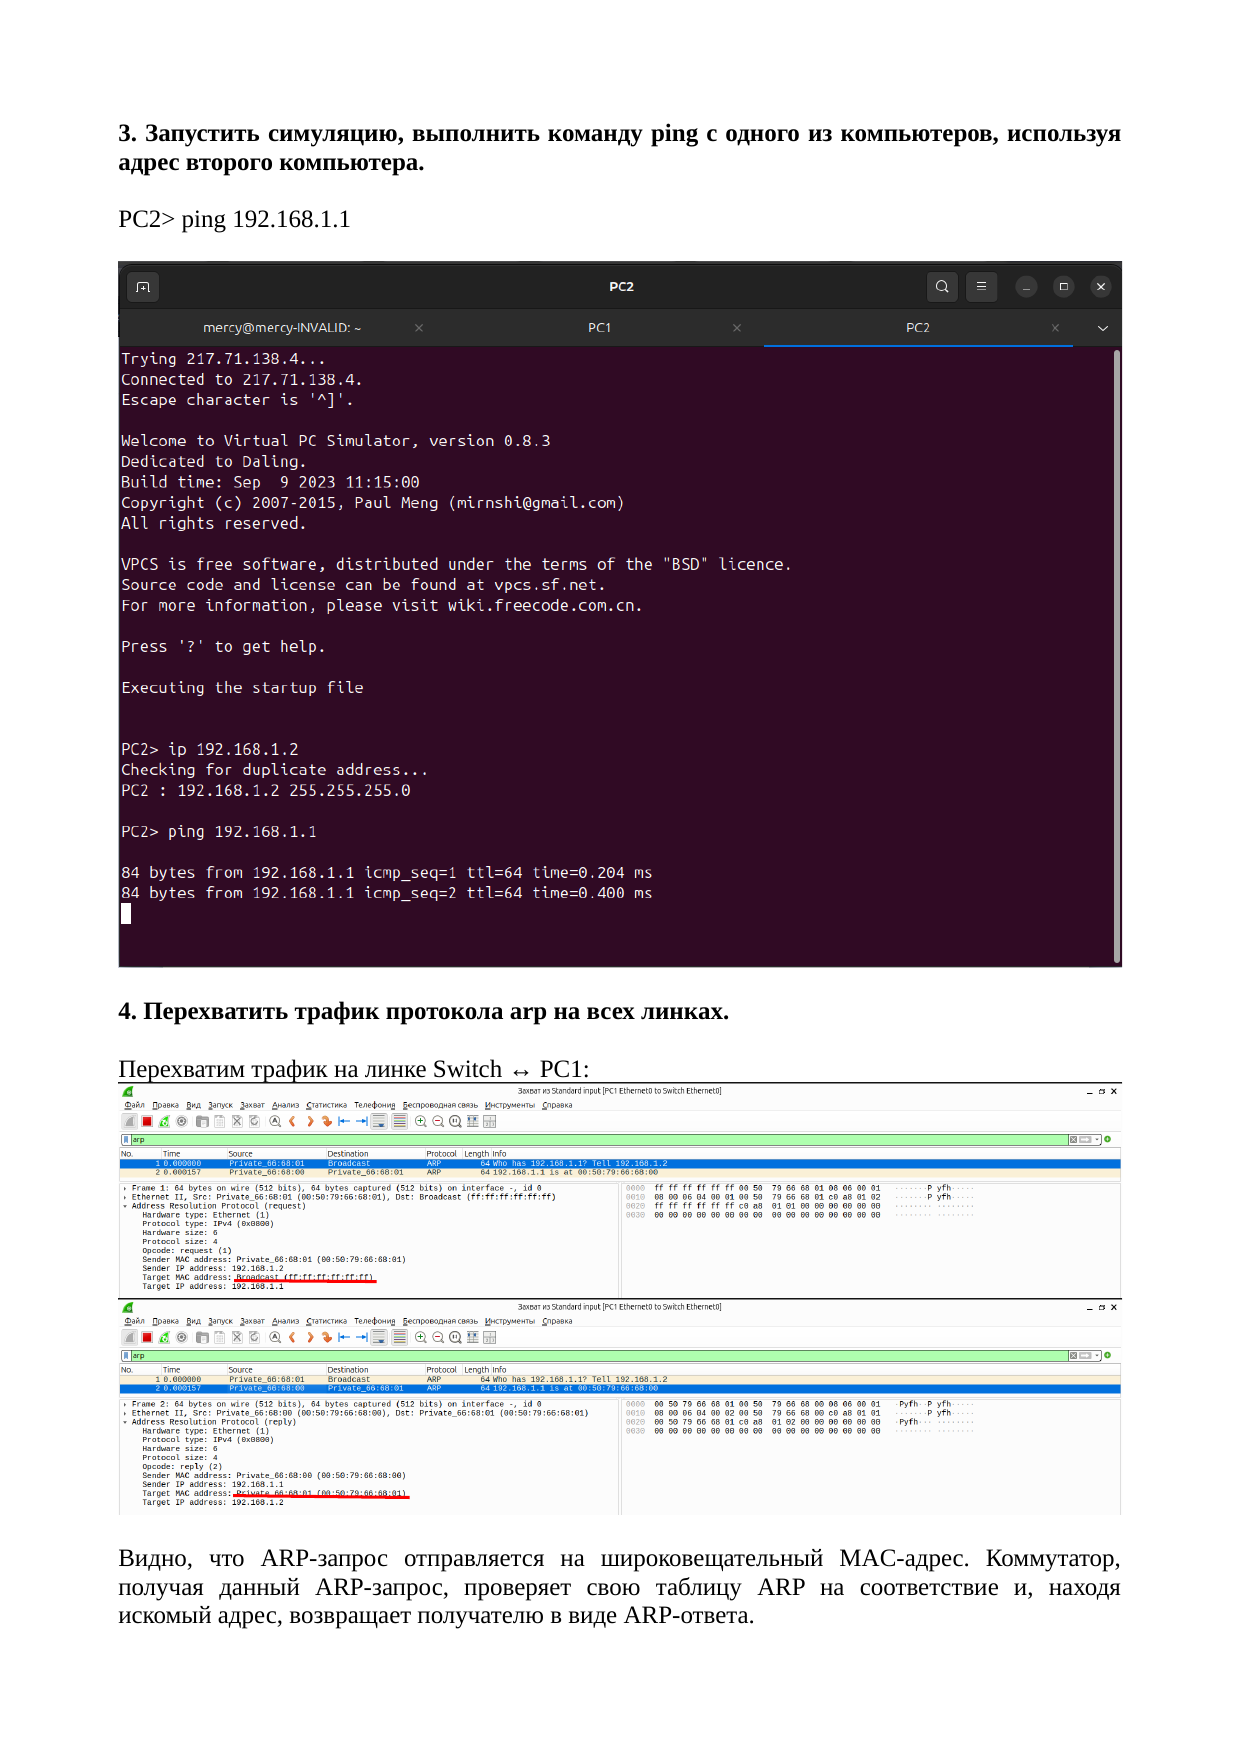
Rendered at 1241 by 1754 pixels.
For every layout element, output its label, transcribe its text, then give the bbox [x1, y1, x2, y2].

text 4. Перехватить трафик протокола arp на всех линках. [118, 996, 1122, 1025]
text PC2> ping 192.168.1.1 [118, 204, 1122, 233]
text 3. Запустить симуляцию, выполнить команду ping с одного из компьютеров, используя адрес второго компьютера. [118, 118, 1122, 176]
text Перехватим трафик на линке Switch ↔ PC1: [118, 1054, 1122, 1082]
picture [118, 261, 1123, 968]
text Видно, что ARP-запрос отправляется на широковещательный MAC-адрес. Коммутатор, получая данный ARP-запрос, проверяет свою таблицу ARP на соответствие и, находя искомый адрес, возвращает получателю в виде ARP-ответа. [118, 1543, 1122, 1629]
picture [118, 1082, 1123, 1515]
